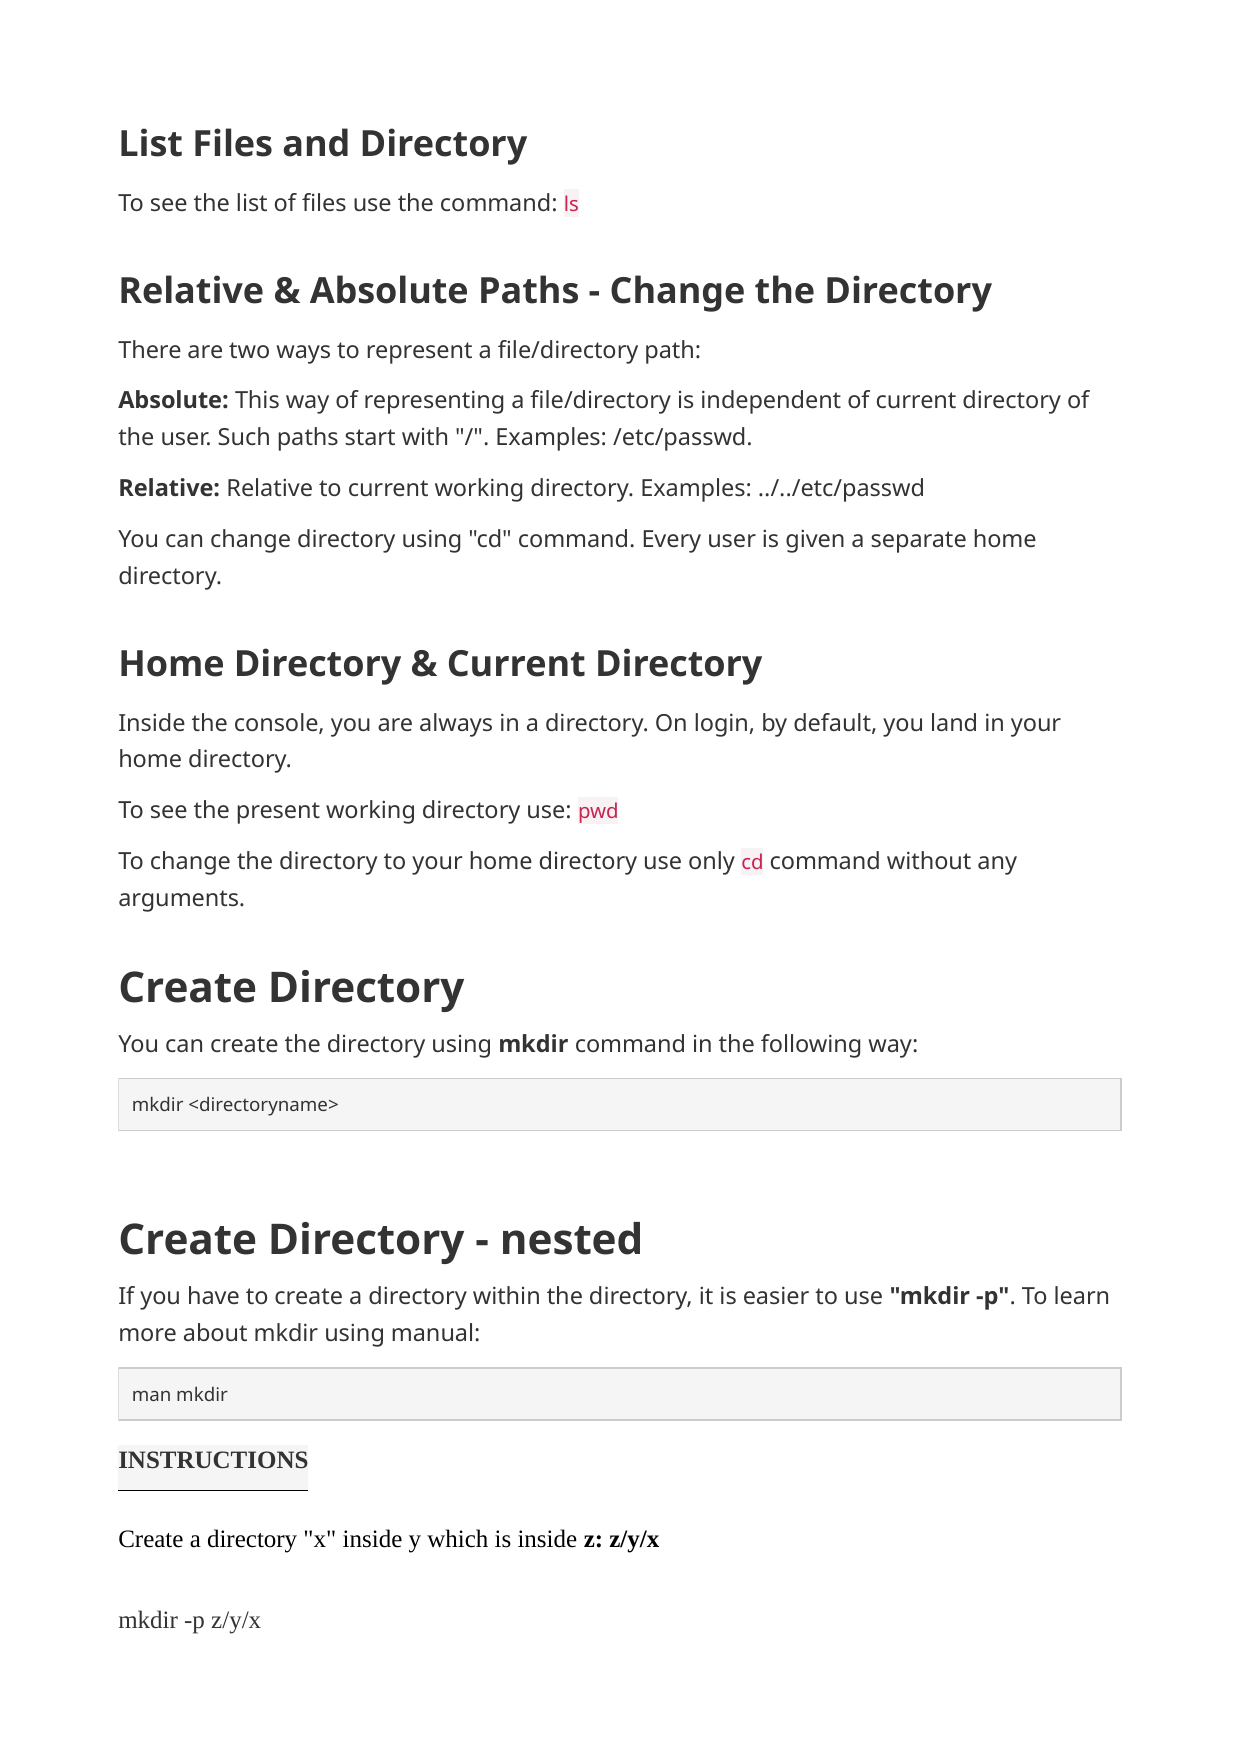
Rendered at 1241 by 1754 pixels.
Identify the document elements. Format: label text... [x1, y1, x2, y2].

text Absolute: This way of representing a file/directory is independent of current directory of the user. Such paths start with "/". Examples: /etc/passwd. [118, 384, 1122, 452]
subtitle Relative & Absolute Paths - Change the Directory [118, 265, 1122, 314]
text man mkdir [119, 1369, 1120, 1419]
subtitle List Files and Directory [118, 118, 1122, 167]
subtitle Create Directory - nested [118, 1209, 1122, 1267]
text Inside the console, you are always in a directory. On login, by default, you land in your home directory. [118, 706, 1122, 774]
text Create a directory "x" inside y which is inside z: z/y/x [118, 1524, 1123, 1553]
text You can create the directory using mkdir command in the following way: [118, 1027, 1122, 1059]
text INSTRUCTIONS [118, 1445, 1123, 1490]
subtitle Home Directory & Current Directory [118, 638, 1122, 687]
text To change the directory to your home directory use only cd command without any arguments. [118, 844, 1122, 913]
text To see the list of files use the command: ls [118, 186, 1122, 218]
text There are two ways to represent a file/directory path: [118, 333, 1122, 365]
text Relative: Relative to current working directory. Examples: ../../etc/passwd [118, 471, 1122, 503]
text You can change directory using "cd" command. Every user is given a separate home directory. [118, 522, 1122, 591]
subtitle Create Directory [118, 957, 1122, 1014]
text mkdir -p z/y/x [118, 1605, 1122, 1634]
text mkdir <directoryname> [119, 1079, 1120, 1130]
text If you have to create a directory within the directory, it is easier to use "mkdir -p". To learn more about mkdir using manual: [118, 1279, 1122, 1348]
text To see the present working directory use: pwd [118, 793, 1122, 825]
